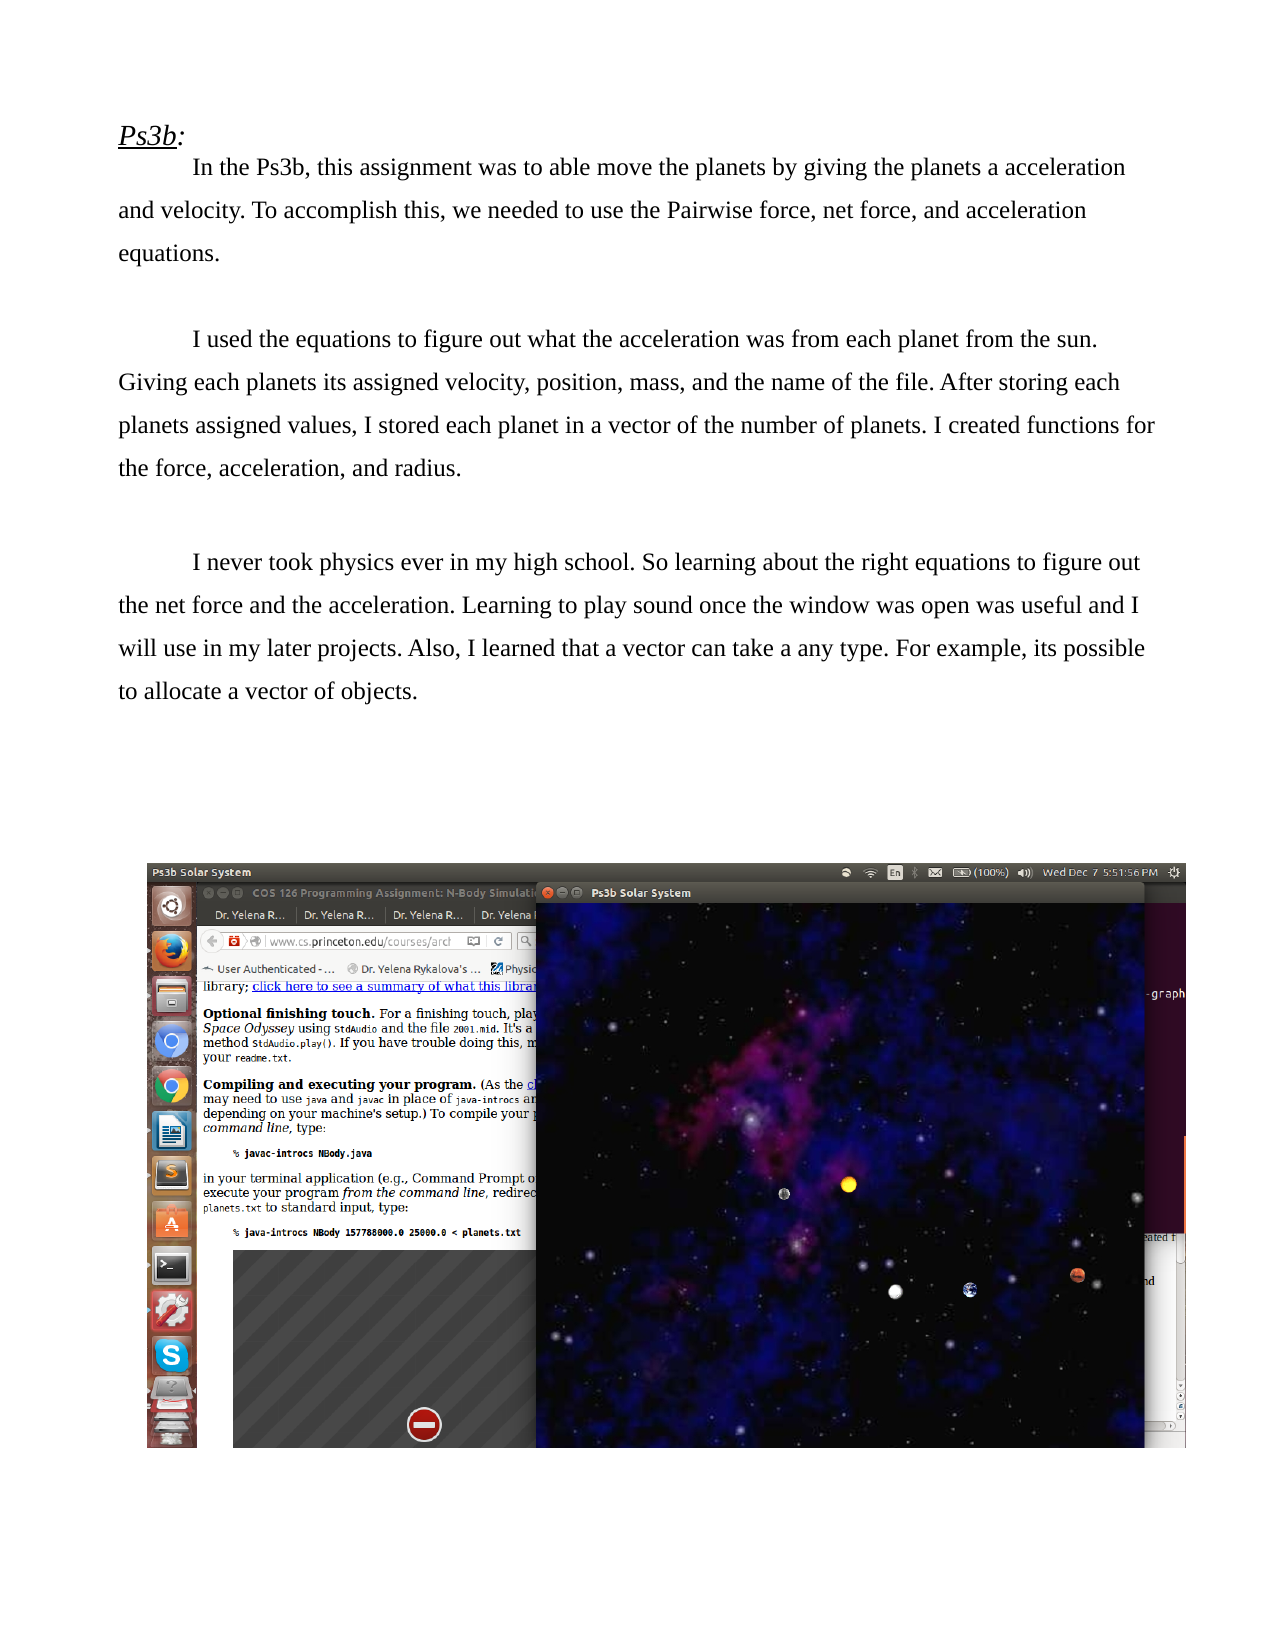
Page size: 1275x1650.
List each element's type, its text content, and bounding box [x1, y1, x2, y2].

picture [147, 863, 1186, 1448]
text I never took physics ever in my high school. So learning about the right equations to figure out the net force and the acceleration. Learning to play sound once the window was open was useful and I will use in my later projects. Also, I learned that a vector can take a any type. For example, its possible to allocate a vector of objects. [118, 547, 1157, 705]
text Ps3b: [118, 118, 1157, 152]
text I used the equations to figure out what the acceleration was from each planet from the sun. Giving each planets its assigned velocity, position, mass, and the name of the file. After storing each planets assigned values, I stored each planet in a vector of the number of planets. I created functions for the force, acceleration, and radius. [118, 324, 1157, 482]
text In the Ps3b, this assignment was to able move the planets by giving the planets a acceleration and velocity. To accomplish this, we needed to use the Pairwise force, net force, and acceleration equations. [118, 152, 1157, 267]
